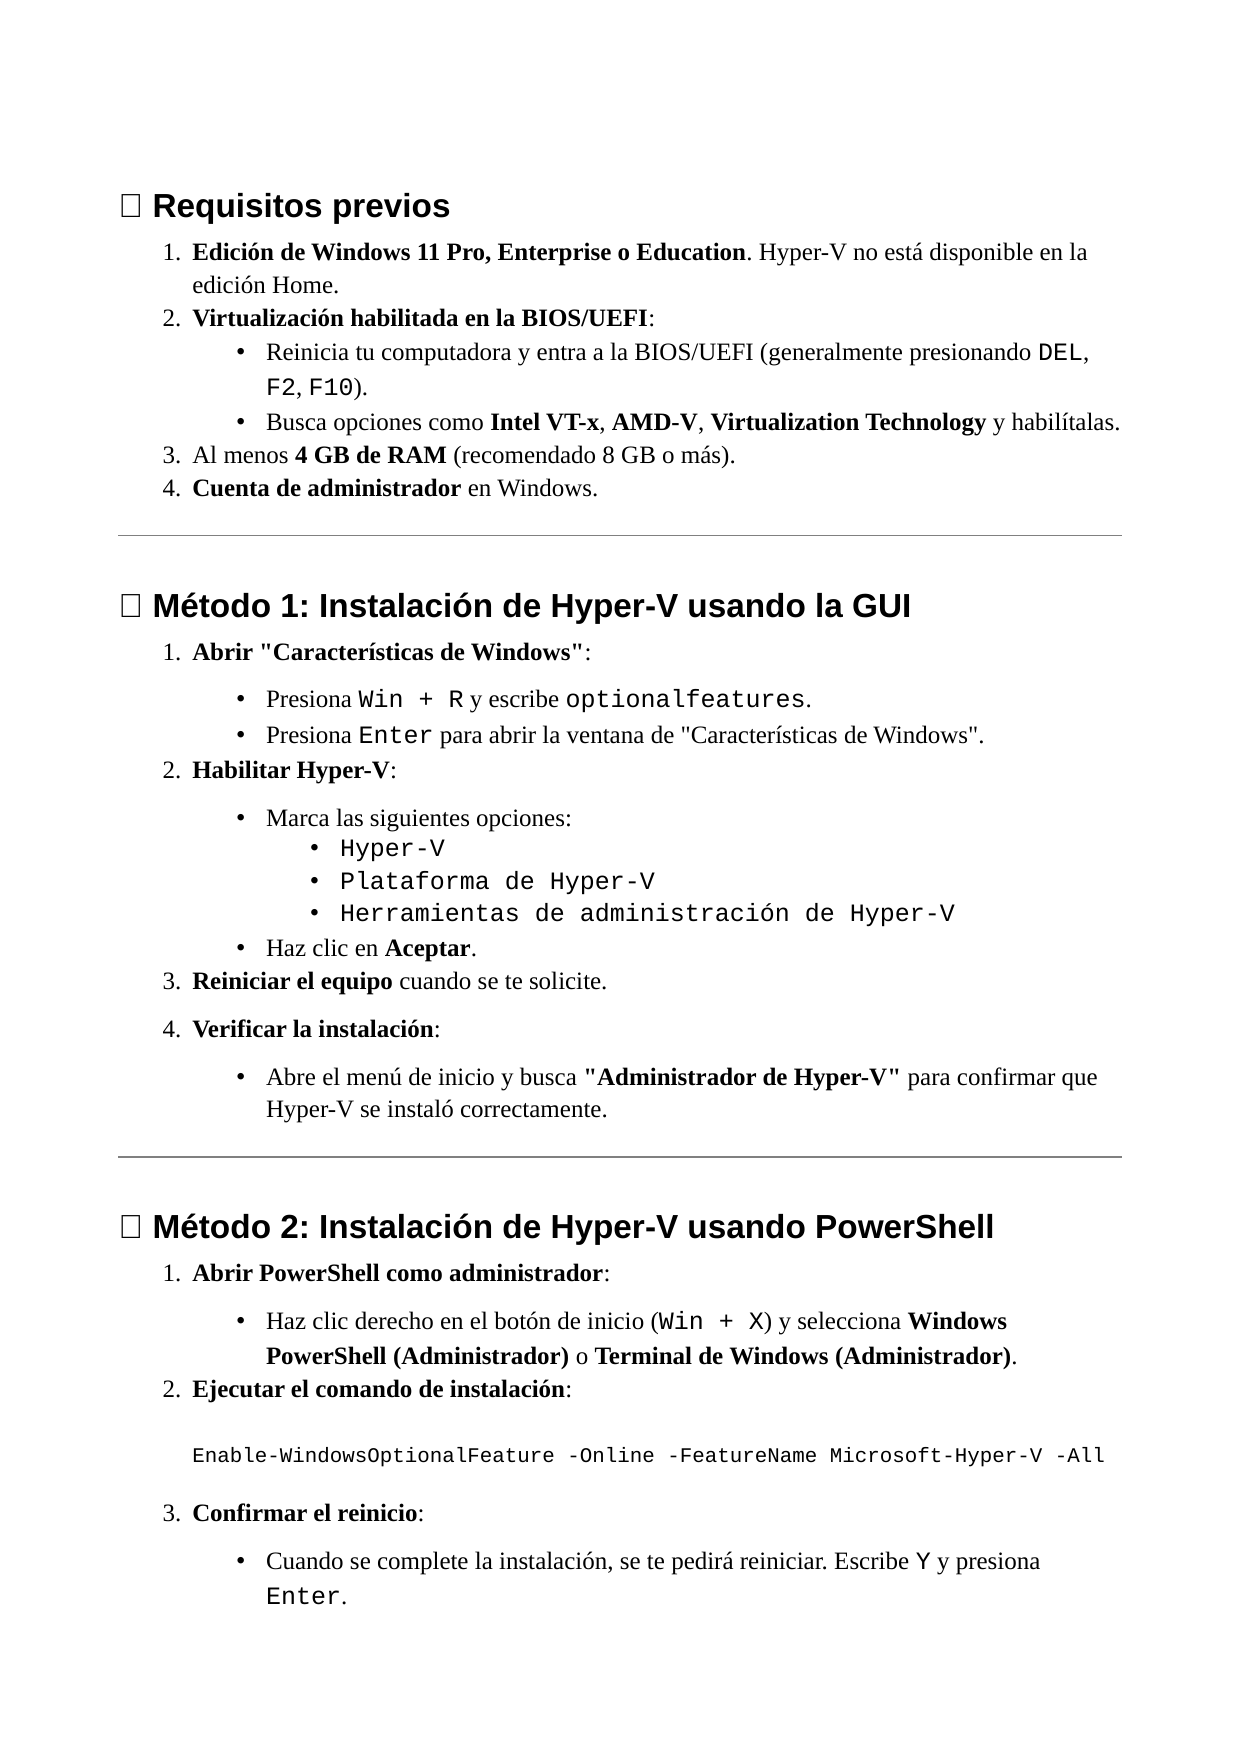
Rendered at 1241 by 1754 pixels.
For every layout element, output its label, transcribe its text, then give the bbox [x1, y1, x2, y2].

list Abre el menú de inicio y busca "Administrador de Hyper-V" para confirmar que Hyper-V se instaló correctamente. [236, 1062, 1122, 1123]
list Confirmar el reinicio: [162, 1498, 1122, 1527]
list Cuando se complete la instalación, se te pedirá reiniciar. Escribe Y y presiona Enter. [236, 1546, 1122, 1612]
list Virtualización habilitada en la BIOS/UEFI: [162, 303, 1122, 332]
list Enable-WindowsOptionalFeature -Online -FeatureName Microsoft-Hyper-V -All [162, 1445, 1122, 1469]
subtitle 🔹 Método 2: Instalación de Hyper-V usando PowerShell [118, 1207, 1122, 1246]
list Marca las siguientes opciones: [236, 803, 1122, 832]
list Presiona Enter para abrir la ventana de "Características de Windows". [236, 720, 1122, 751]
list Cuenta de administrador en Windows. [162, 473, 1122, 502]
list Edición de Windows 11 Pro, Enterprise o Education. Hyper-V no está disponible en la edición Home. [162, 237, 1122, 299]
list Plataforma de Hyper-V [310, 868, 1122, 897]
list Busca opciones como Intel VT-x, AMD-V, Virtualization Technology y habilítalas. [236, 407, 1122, 436]
list Haz clic en Aceptar. [236, 933, 1122, 962]
list Habilitar Hyper-V: [162, 755, 1122, 784]
list Presiona Win + R y escribe optionalfeatures. [236, 684, 1122, 715]
list Abrir PowerShell como administrador: [162, 1258, 1122, 1287]
list Al menos 4 GB de RAM (recomendado 8 GB o más). [162, 440, 1122, 469]
list Herramientas de administración de Hyper-V [310, 901, 1122, 929]
list Ejecutar el comando de instalación: [162, 1374, 1122, 1403]
list Hyper-V [310, 836, 1122, 864]
list Reinicia tu computadora y entra a la BIOS/UEFI (generalmente presionando DEL, F2, F10). [236, 337, 1122, 402]
list Haz clic derecho en el botón de inicio (Win + X) y selecciona Windows PowerShell (Administrador) o Terminal de Windows (Administrador). [236, 1306, 1122, 1370]
subtitle ✅ Requisitos previos [118, 187, 1122, 225]
list Reiniciar el equipo cuando se te solicite. [162, 966, 1122, 995]
list Verificar la instalación: [162, 1014, 1122, 1043]
list Abrir "Características de Windows": [162, 637, 1122, 666]
subtitle 🔹 Método 1: Instalación de Hyper-V usando la GUI [118, 586, 1122, 624]
